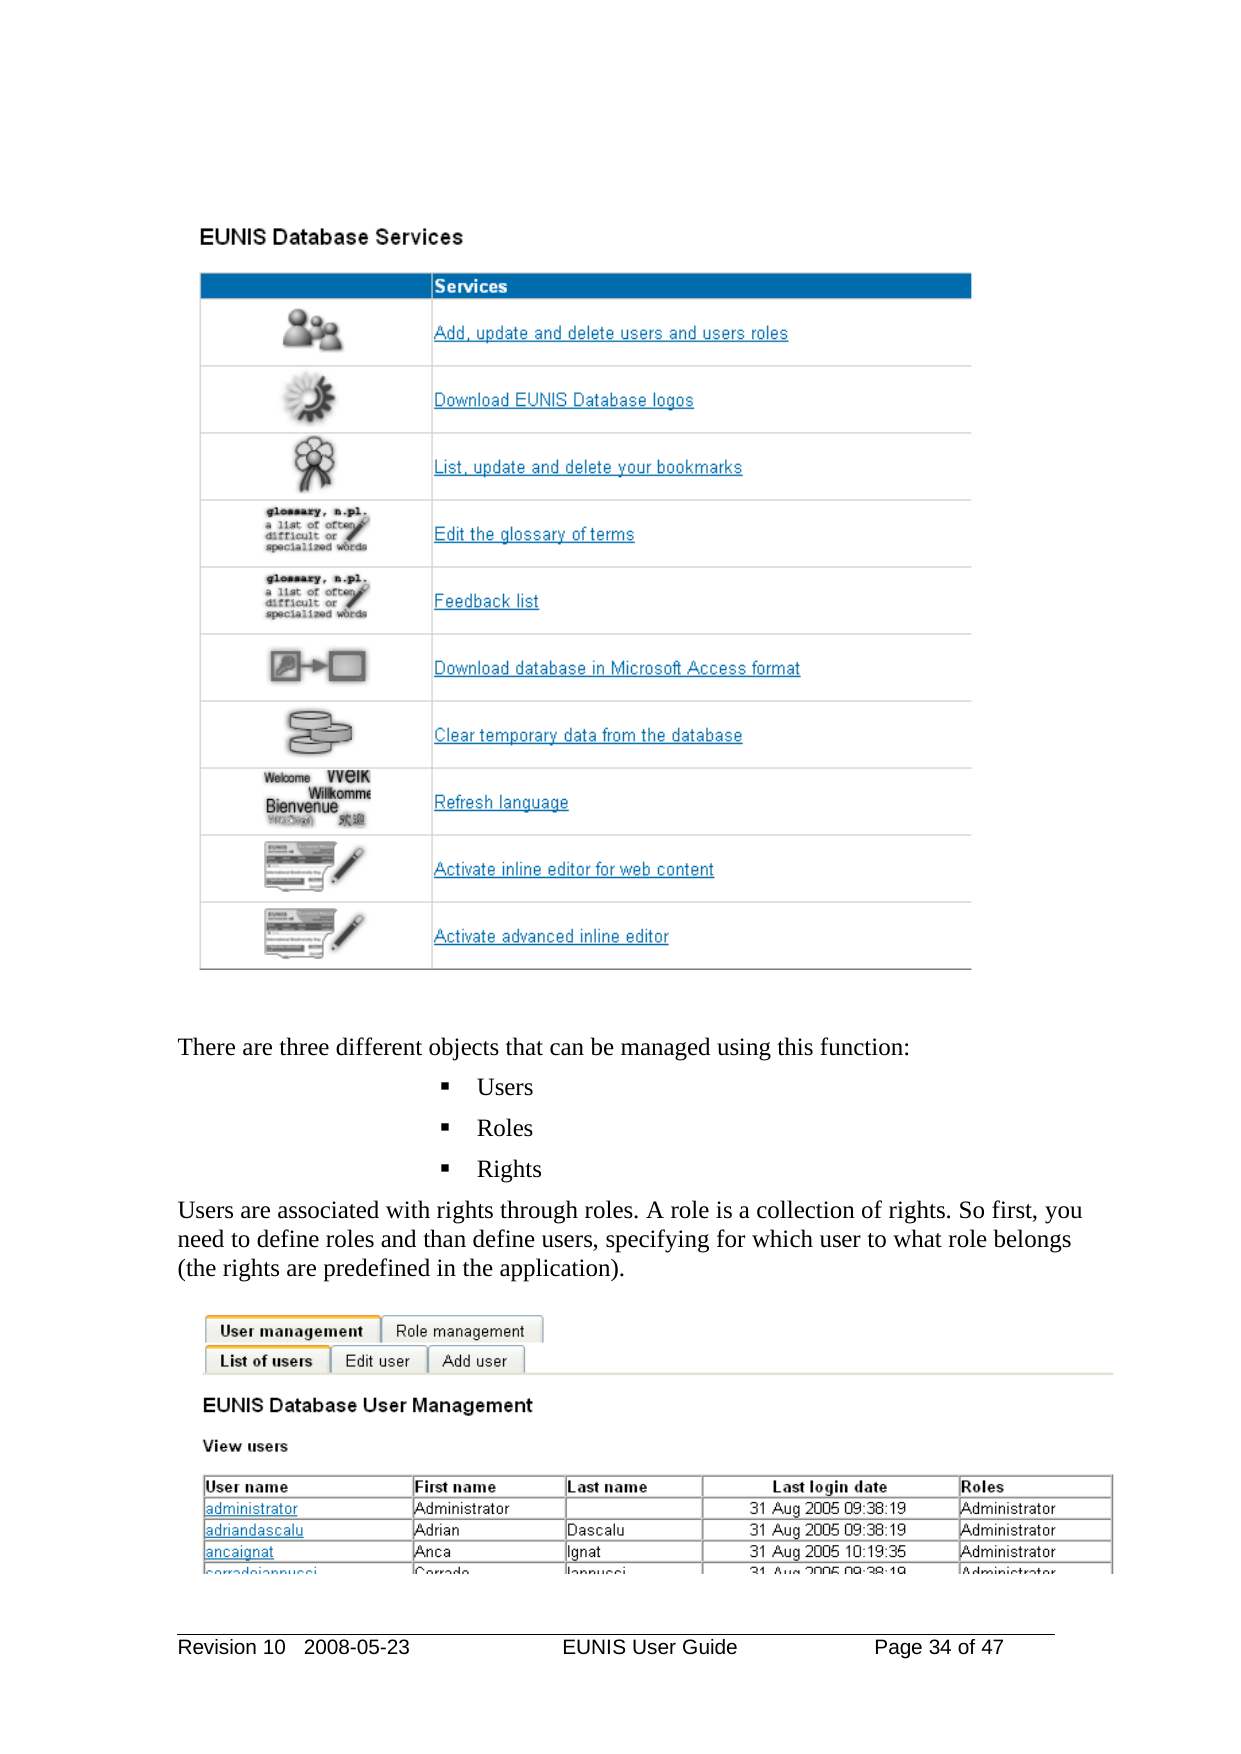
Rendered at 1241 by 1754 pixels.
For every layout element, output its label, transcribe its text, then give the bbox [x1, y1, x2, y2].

text There are three different objects that can be managed using this function: [177, 1031, 1092, 1061]
list Users [439, 1072, 1092, 1101]
text Users are associated with rights through roles. A role is a collection of rights. So first, you need to define roles and than define users, specifying for which user to what role belongs (the rights are predefined in the application). [177, 1195, 1092, 1282]
picture [193, 219, 972, 970]
picture [193, 1302, 1117, 1574]
list Rights [439, 1154, 1092, 1183]
list Roles [439, 1113, 1092, 1142]
